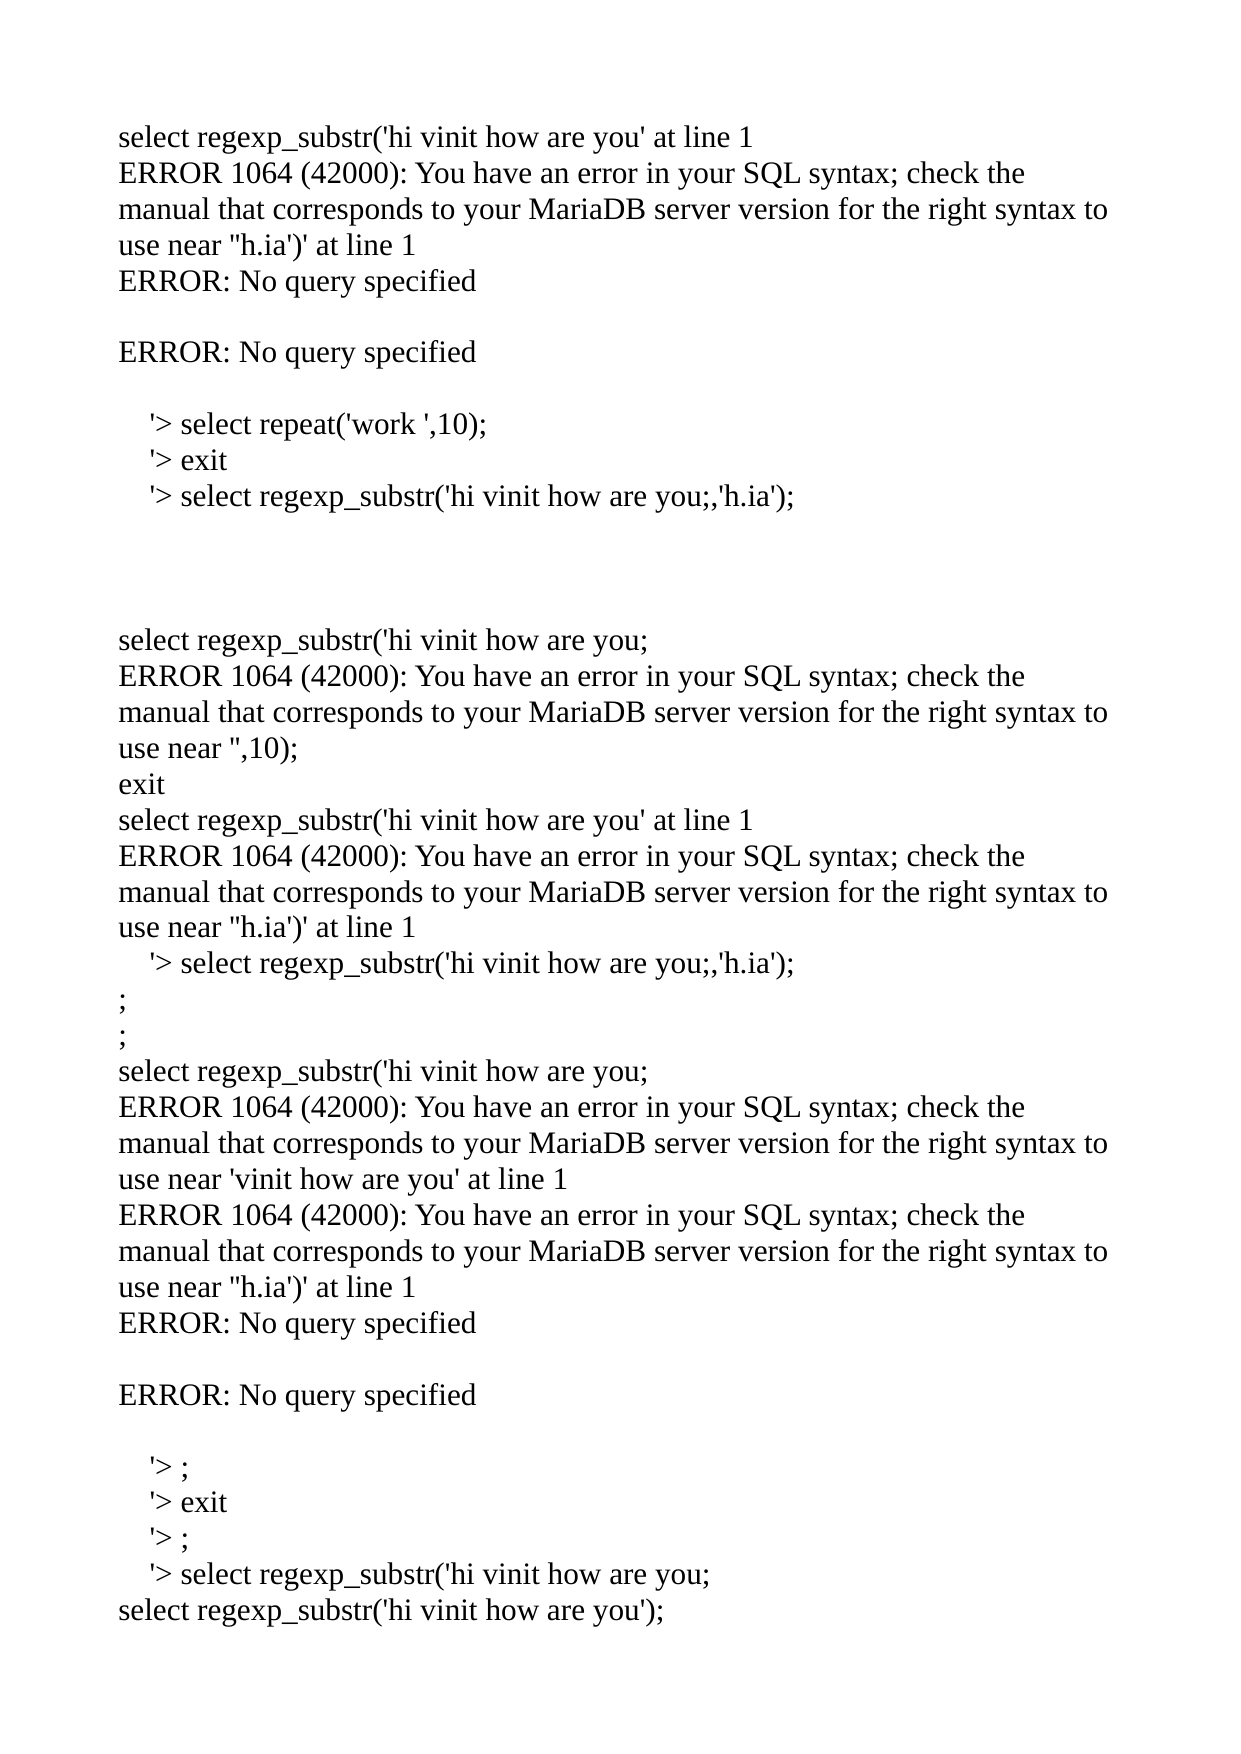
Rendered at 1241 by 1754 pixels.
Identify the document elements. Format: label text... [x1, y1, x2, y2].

text ; [118, 1017, 1122, 1052]
text '> ; [118, 1448, 1122, 1484]
text '> select regexp_substr('hi vinit how are you;,'h.ia'); [118, 945, 1122, 981]
text ERROR 1064 (42000): You have an error in your SQL syntax; check the manual that corresponds to your MariaDB server version for the right syntax to use near ''h.ia')' at line 1 [118, 837, 1122, 945]
text ERROR: No query specified [118, 262, 1122, 298]
text exit [118, 765, 1122, 801]
text '> select regexp_substr('hi vinit how are you;,'h.ia'); [118, 477, 1122, 513]
text ERROR 1064 (42000): You have an error in your SQL syntax; check the manual that corresponds to your MariaDB server version for the right syntax to use near '',10); [118, 657, 1122, 765]
text select regexp_substr('hi vinit how are you' at line 1 [118, 118, 1122, 154]
text ERROR: No query specified [118, 1376, 1122, 1412]
text ERROR 1064 (42000): You have an error in your SQL syntax; check the manual that corresponds to your MariaDB server version for the right syntax to use near ''h.ia')' at line 1 [118, 1196, 1122, 1304]
text '> select repeat('work ',10); [118, 406, 1122, 442]
text ERROR 1064 (42000): You have an error in your SQL syntax; check the manual that corresponds to your MariaDB server version for the right syntax to use near 'vinit how are you' at line 1 [118, 1088, 1122, 1196]
text ; [118, 981, 1122, 1017]
text select regexp_substr('hi vinit how are you; [118, 621, 1122, 657]
text ERROR: No query specified [118, 1304, 1122, 1340]
text '> select regexp_substr('hi vinit how are you; [118, 1556, 1122, 1592]
text '> exit [118, 442, 1122, 477]
text '> exit [118, 1484, 1122, 1520]
text ERROR 1064 (42000): You have an error in your SQL syntax; check the manual that corresponds to your MariaDB server version for the right syntax to use near ''h.ia')' at line 1 [118, 154, 1122, 262]
text select regexp_substr('hi vinit how are you; [118, 1052, 1122, 1088]
text ERROR: No query specified [118, 334, 1122, 370]
text select regexp_substr('hi vinit how are you' at line 1 [118, 801, 1122, 837]
text '> ; [118, 1520, 1122, 1556]
text select regexp_substr('hi vinit how are you'); [118, 1592, 1122, 1627]
